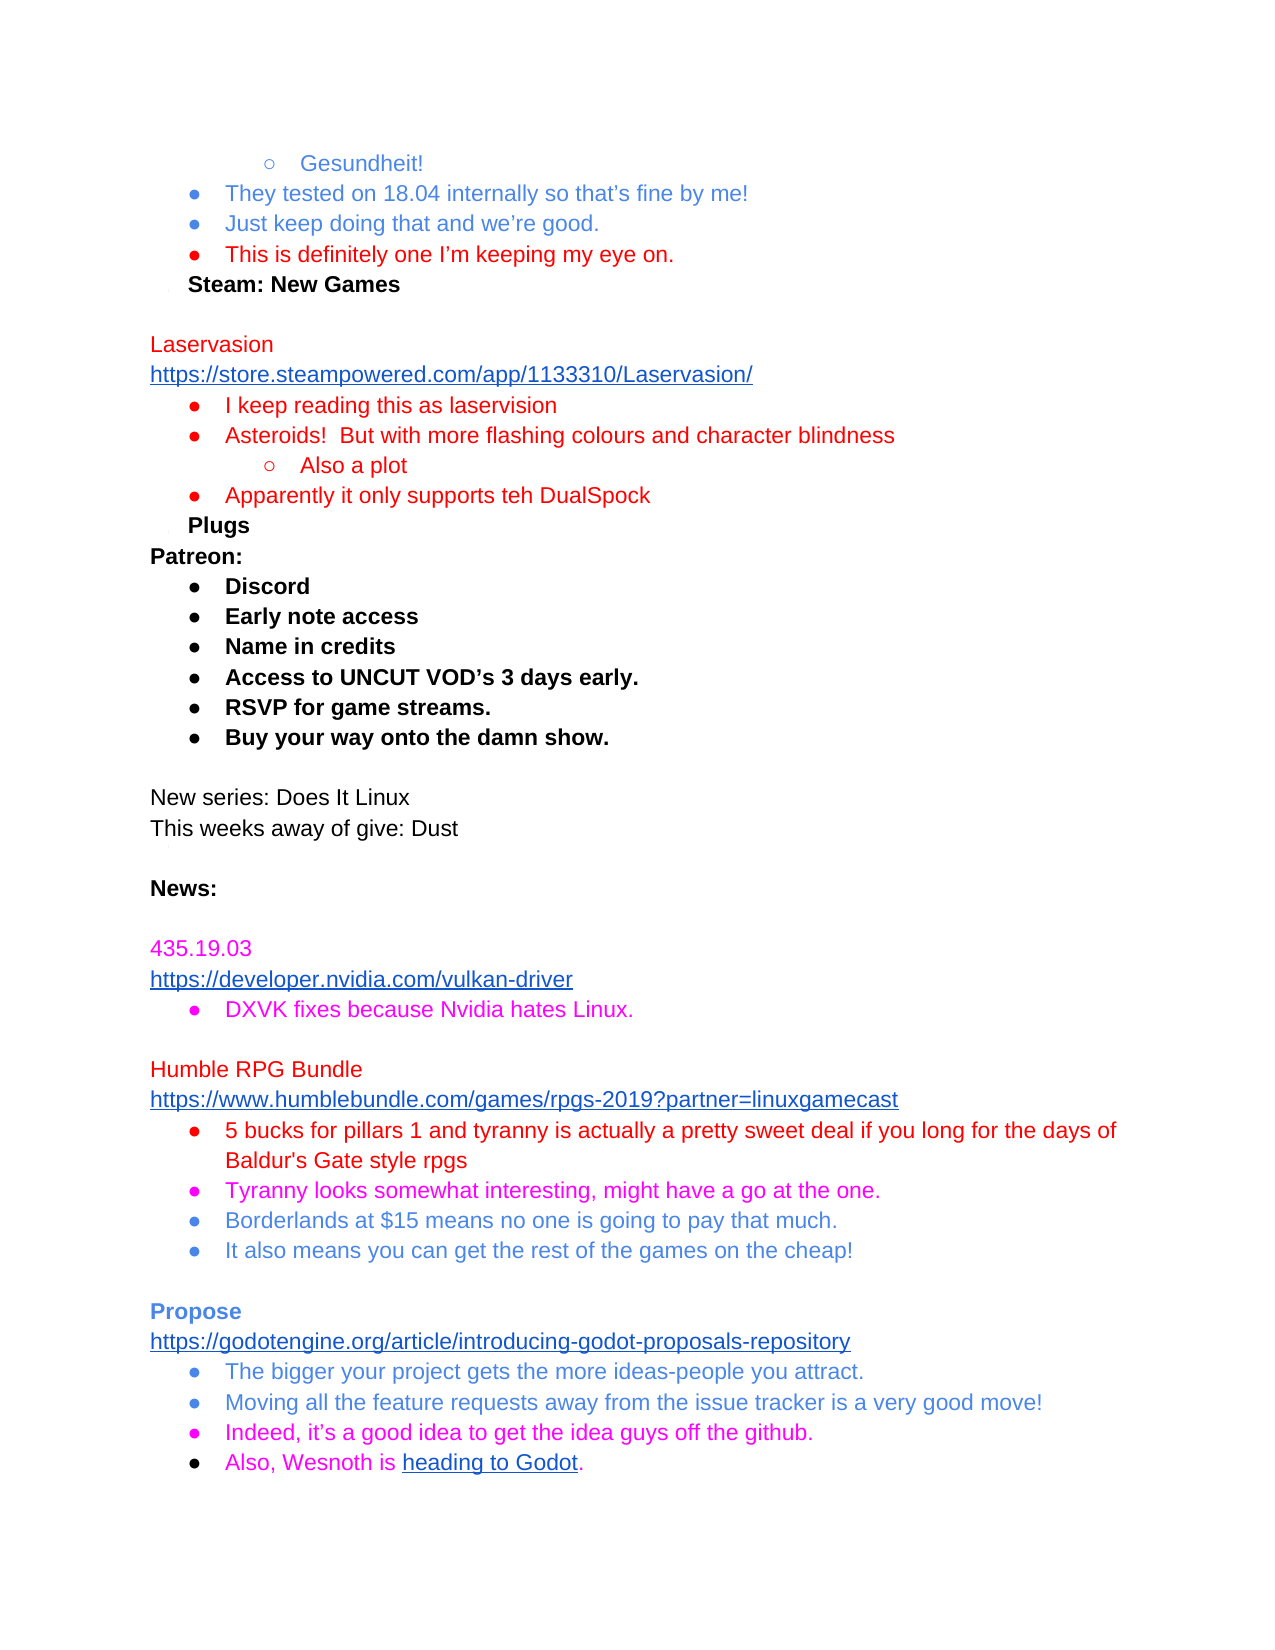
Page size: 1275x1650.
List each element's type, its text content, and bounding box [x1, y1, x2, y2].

list RSVP for game streams. [187, 694, 1125, 720]
text New series: Does It Linux [150, 784, 1125, 811]
text Patreon: [150, 543, 1125, 569]
text Laservasion [150, 331, 1125, 358]
list DXVK fixes because Nvidia hates Linux. [187, 996, 1125, 1022]
list Apparently it only supports teh DualSpock [187, 482, 1125, 509]
list Also, Wesnoth is heading to Godot. [187, 1449, 1125, 1475]
text Humble RPG Bundle [150, 1056, 1125, 1083]
text News: [150, 875, 1125, 901]
text Steam: New Games [150, 271, 1125, 297]
list Discord [187, 573, 1125, 599]
list Tyranny looks somewhat interesting, might have a go at the one. [187, 1177, 1125, 1203]
list This is definitely one I’m keeping my eye on. [187, 241, 1125, 267]
list Indeed, it’s a good idea to get the idea guys off the github. [187, 1419, 1125, 1445]
list Early note access [187, 603, 1125, 629]
list Borderlands at $15 means no one is going to pay that much. [187, 1207, 1125, 1234]
list I keep reading this as laservision [187, 392, 1125, 418]
list 5 bucks for pillars 1 and tyranny is actually a pretty sweet deal if you long for the days of Baldur's Gate style rpgs [187, 1117, 1125, 1173]
list Buy your way onto the damn show. [187, 724, 1125, 750]
text This weeks away of give: Dust [150, 814, 1125, 841]
list They tested on 18.04 internally so that’s fine by me! [187, 180, 1125, 207]
text https://developer.nvidia.com/vulkan-driver [150, 966, 1125, 992]
list Moving all the feature requests away from the issue tracker is a very good move! [187, 1388, 1125, 1415]
text Plugs [150, 512, 1125, 539]
list Just keep doing that and we’re good. [187, 210, 1125, 237]
text https://www.humblebundle.com/games/rpgs-2019?partner=linuxgamecast [150, 1086, 1125, 1113]
text Propose [150, 1298, 1125, 1324]
list Access to UNCUT VOD’s 3 days early. [187, 663, 1125, 690]
text https://godotengine.org/article/introducing-godot-proposals-repository [150, 1328, 1125, 1354]
list Asteroids! But with more flashing colours and character blindness [187, 422, 1125, 448]
text 435.19.03 [150, 935, 1125, 962]
text https://store.steampowered.com/app/1133310/Laservasion/ [150, 361, 1125, 388]
list Also a plot [262, 452, 1125, 478]
list The bigger your project gets the more ideas-people you attract. [187, 1358, 1125, 1385]
list Gesundheit! [262, 150, 1125, 176]
list Name in credits [187, 633, 1125, 660]
list It also means you can get the rest of the games on the cheap! [187, 1237, 1125, 1264]
